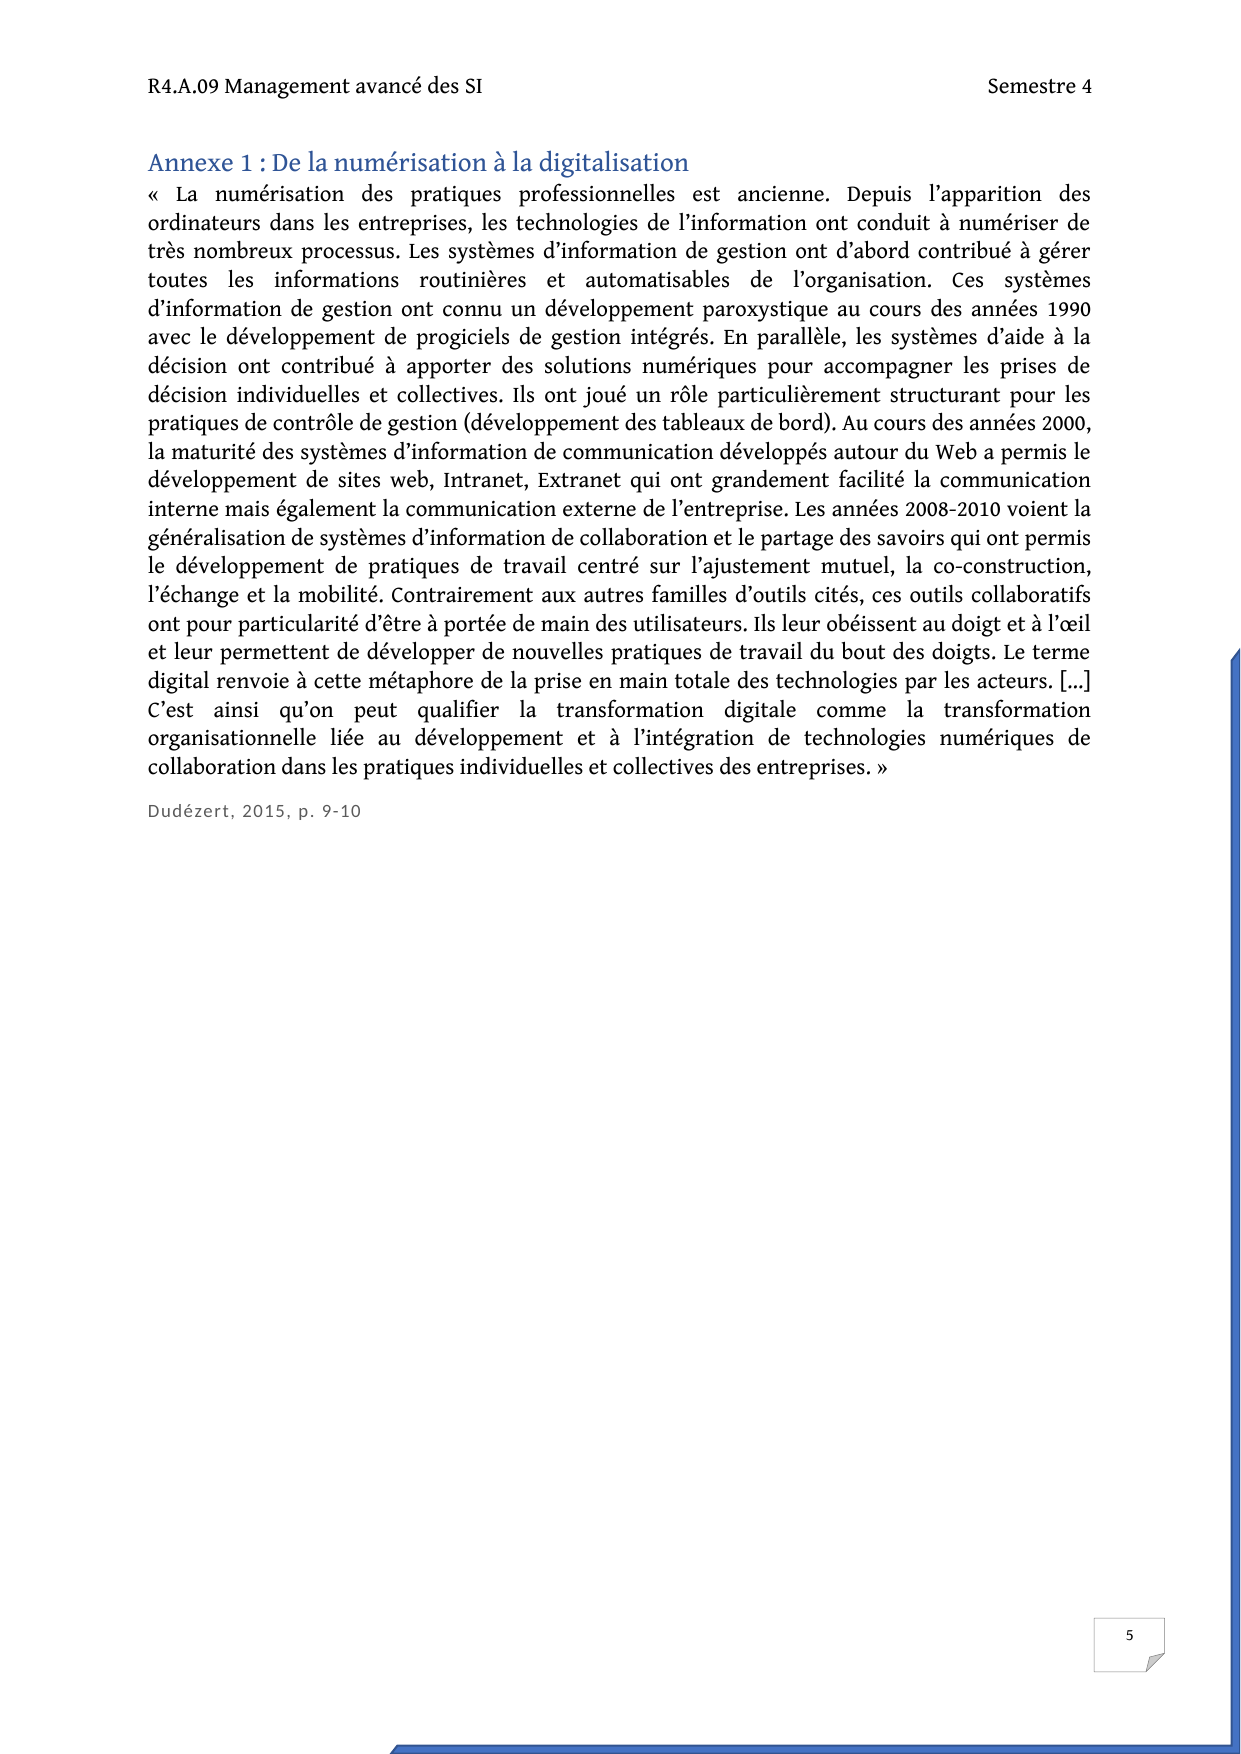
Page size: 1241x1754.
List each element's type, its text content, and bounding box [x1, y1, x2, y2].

subtitle Dudézert, 2015, p. 9-10 [148, 800, 1093, 823]
subtitle Annexe 1 : De la numérisation à la digitalisation [148, 148, 1093, 179]
text « La numérisation des pratiques professionnelles est ancienne. Depuis l’apparition des ordinateurs dans les entreprises, les technologies de l’information ont conduit à numériser de très nombreux processus. Les systèmes d’information de gestion ont d’abord contribué à gérer toutes les informations routinières et automatisables de l’organisation. Ces systèmes d’information de gestion ont connu un développement paroxystique au cours des années 1990 avec le développement de progiciels de gestion intégrés. En parallèle, les systèmes d’aide à la décision ont contribué à apporter des solutions numériques pour accompagner les prises de décision individuelles et collectives. Ils ont joué un rôle particulièrement structurant pour les pratiques de contrôle de gestion (développement des tableaux de bord). Au cours des années 2000, la maturité des systèmes d’information de communication développés autour du Web a permis le développement de sites web, Intranet, Extranet qui ont grandement facilité la communication interne mais également la communication externe de l’entreprise. Les années 2008-2010 voient la généralisation de systèmes d’information de collaboration et le partage des savoirs qui ont permis le développement de pratiques de travail centré sur l’ajustement mutuel, la co-construction, l’échange et la mobilité. Contrairement aux autres familles d’outils cités, ces outils collaboratifs ont pour particularité d’être à portée de main des utilisateurs. Ils leur obéissent au doigt et à l’œil et leur permettent de développer de nouvelles pratiques de travail du bout des doigts. Le terme digital renvoie à cette métaphore de la prise en main totale des technologies par les acteurs. […] C’est ainsi qu’on peut qualifier la transformation digitale comme la transformation organisationnelle liée au développement et à l’intégration de technologies numériques de collaboration dans les pratiques individuelles et collectives des entreprises. » [148, 181, 1093, 781]
